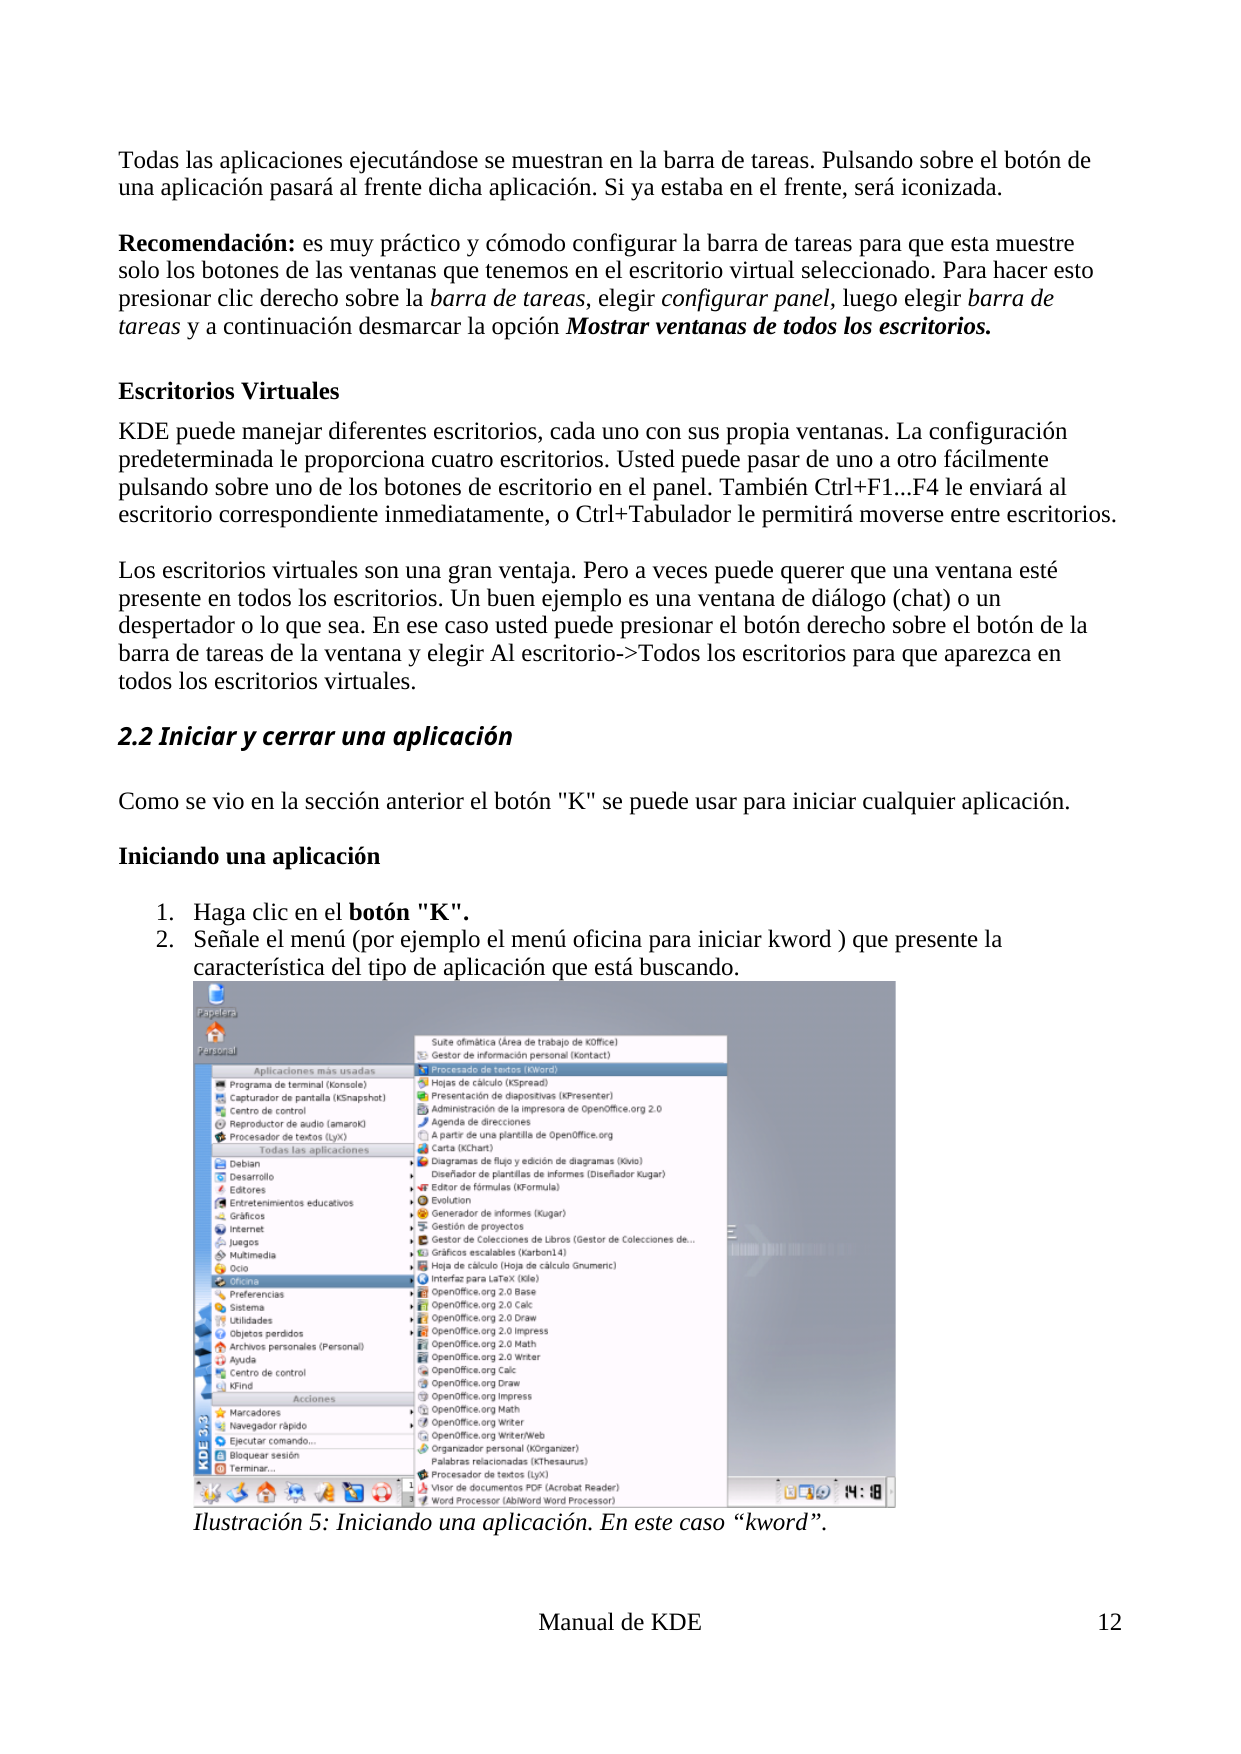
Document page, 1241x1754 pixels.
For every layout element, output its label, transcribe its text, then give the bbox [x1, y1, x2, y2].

subtitle Escritorios Virtuales [118, 377, 1122, 405]
text Como se vio en la sección anterior el botón "K" se puede usar para iniciar cualquier aplicación. [118, 787, 1122, 815]
picture [193, 981, 896, 1508]
text 2.2 Iniciar y cerrar una aplicación [118, 719, 1122, 753]
list Señale el menú (por ejemplo el menú oficina para iniciar kword ) que presente la característica del tipo de aplicación que está buscando. [156, 926, 1122, 1541]
subtitle Iniciando una aplicación [118, 842, 1122, 870]
text Todas las aplicaciones ejecutándose se muestran en la barra de tareas. Pulsando sobre el botón de una aplicación pasará al frente dicha aplicación. Si ya estaba en el frente, será iconizada. Recomendación: es muy práctico y cómodo configurar la barra de tareas para que esta muestre solo los botones de las ventanas que tenemos en el escritorio virtual seleccionado. Para hacer esto presionar clic derecho sobre la barra de tareas, elegir configurar panel, luego elegir barra de tareas y a continuación desmarcar la opción Mostrar ventanas de todos los escritorios. [118, 118, 1122, 340]
list Ilustración 5: Iniciando una aplicación. En este caso “kword”. [193, 1508, 896, 1536]
list Haga clic en el botón "K". [156, 898, 1122, 926]
text KDE puede manejar diferentes escritorios, cada uno con sus propia ventanas. La configuración predeterminada le proporciona cuatro escritorios. Usted puede pasar de uno a otro fácilmente pulsando sobre uno de los botones de escritorio en el panel. También Ctrl+F1...F4 le enviará al escritorio correspondiente inmediatamente, o Ctrl+Tabulador le permitirá moverse entre escritorios. Los escritorios virtuales son una gran ventaja. Pero a veces puede querer que una ventana esté presente en todos los escritorios. Un buen ejemplo es una ventana de diálogo (chat) o un despertador o lo que sea. En ese caso usted puede presionar el botón derecho sobre el botón de la barra de tareas de la ventana y elegir Al escritorio->Todos los escritorios para que aparezca en todos los escritorios virtuales. [118, 417, 1122, 694]
